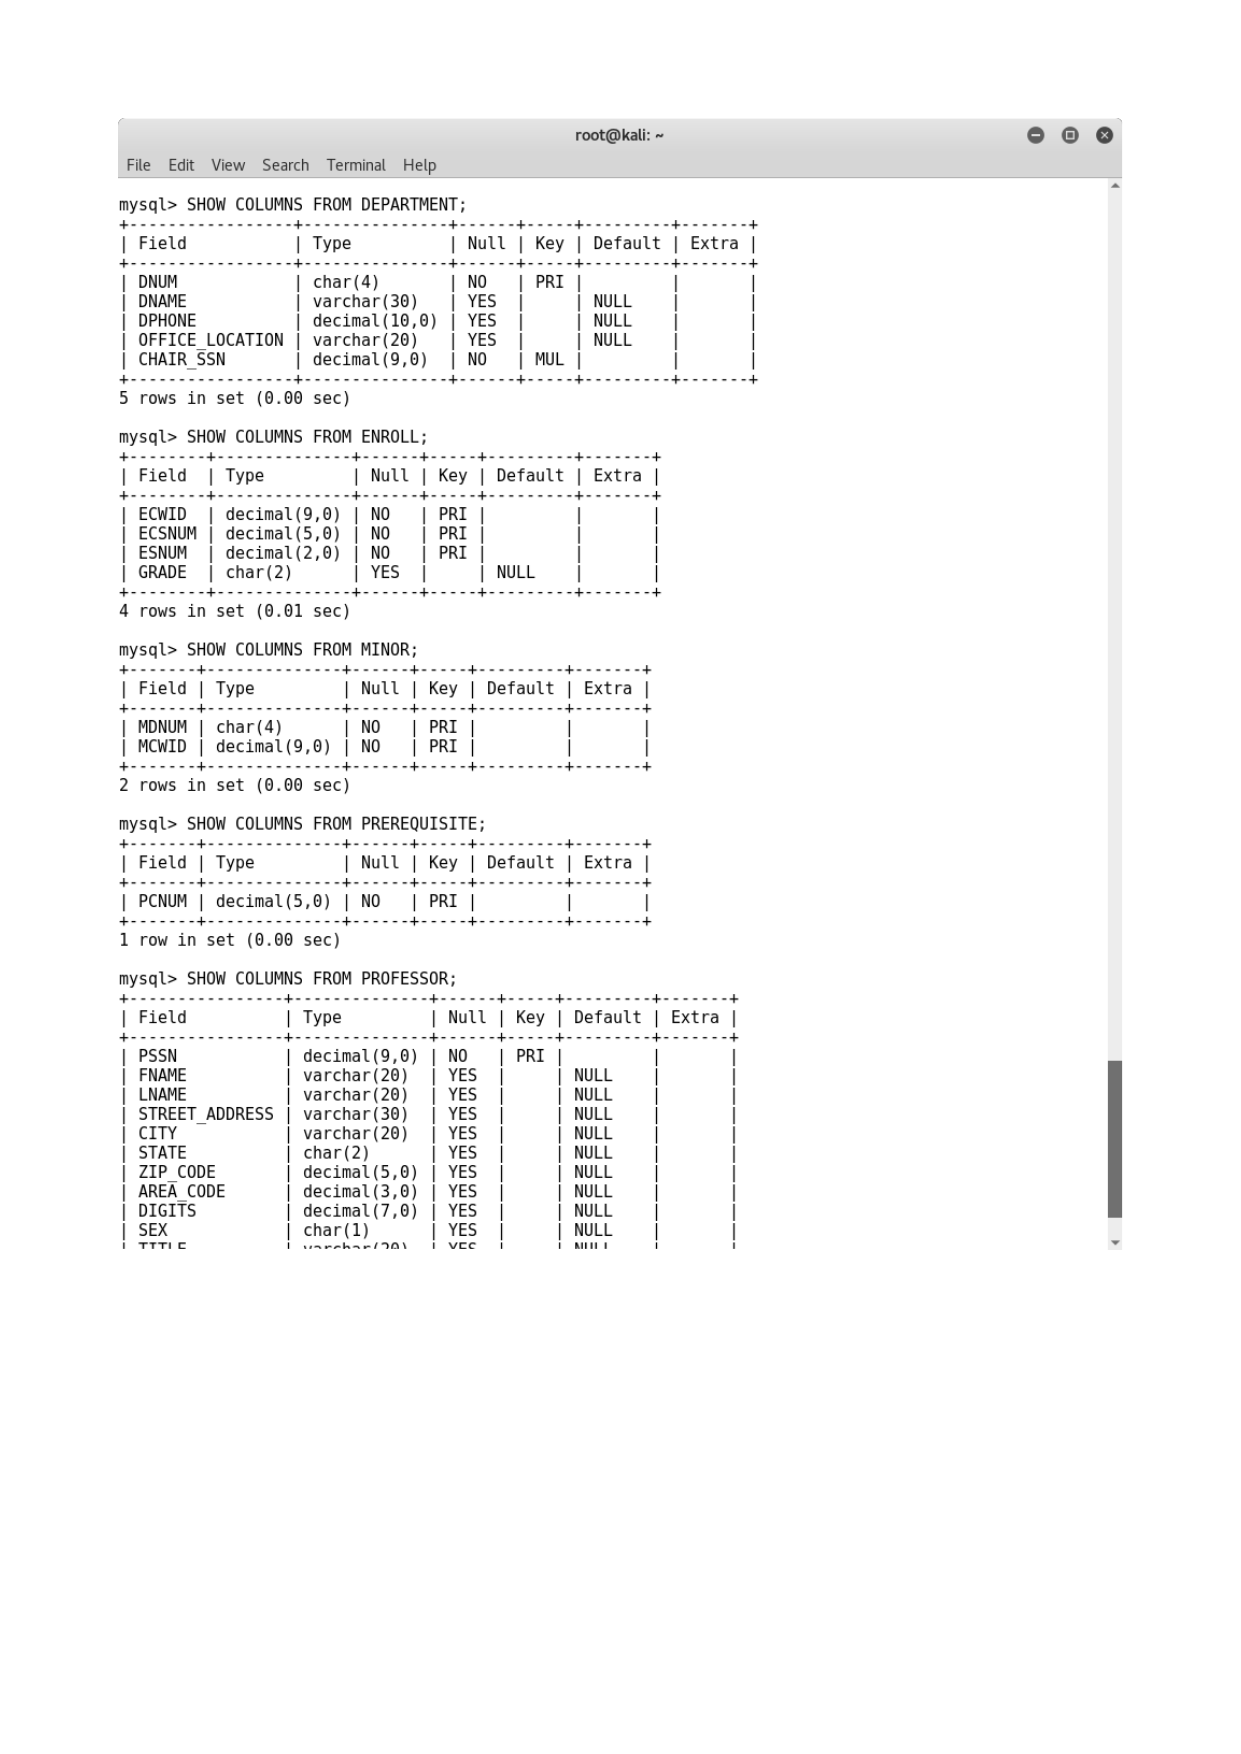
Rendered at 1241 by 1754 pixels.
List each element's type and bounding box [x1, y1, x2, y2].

picture [118, 118, 1123, 1250]
